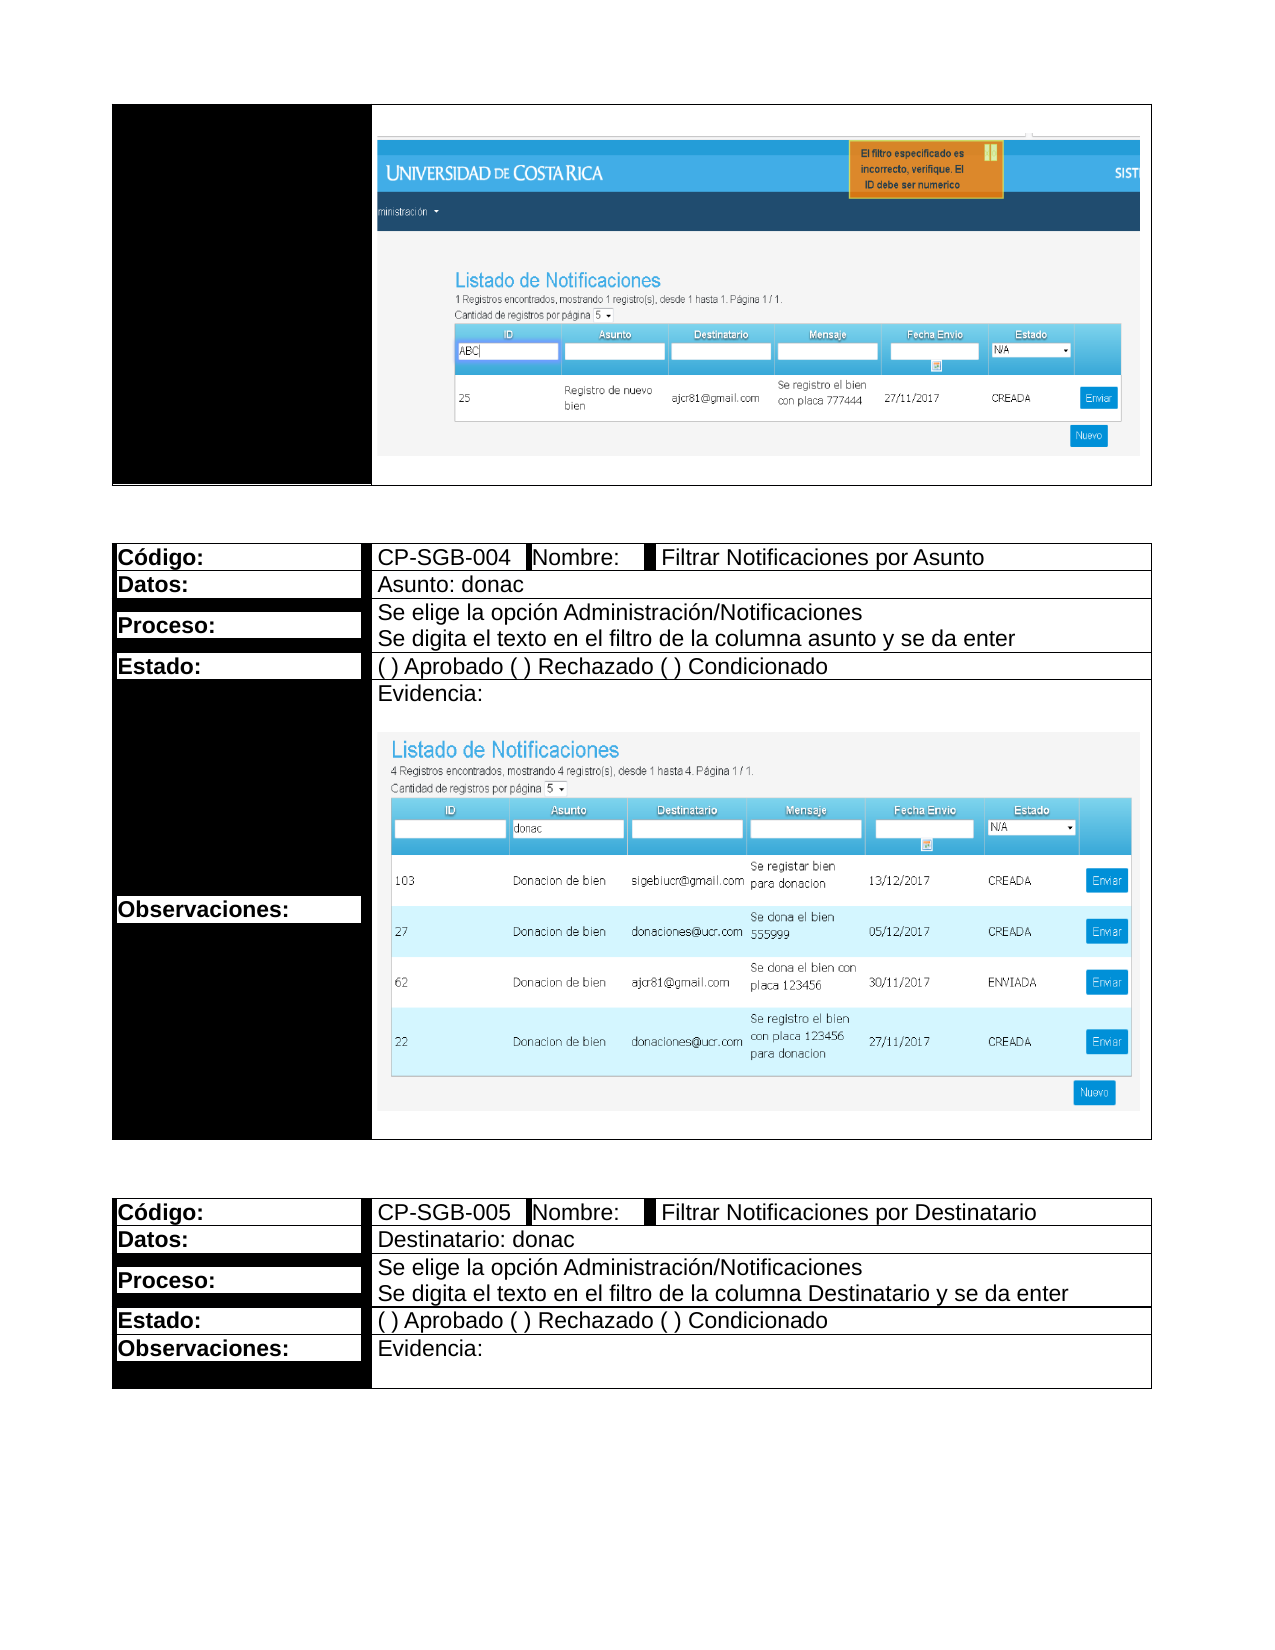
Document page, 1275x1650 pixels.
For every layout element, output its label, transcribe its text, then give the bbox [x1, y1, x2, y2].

table_header Filtrar Notificaciones por Destinatario [656, 1199, 1151, 1225]
table_cell [372, 105, 1151, 484]
table_cell ( ) Aprobado ( ) Rechazado ( ) Condicionado [372, 1308, 1151, 1334]
picture [377, 732, 1140, 1111]
table_cell Observaciones: [113, 680, 371, 1139]
table_header Nombre: [644, 1199, 655, 1225]
table_cell Datos: [361, 1226, 371, 1253]
table_header CP-SGB-005 [515, 1199, 526, 1225]
table_cell Se elige la opción Administración/Notificaciones Se digita el texto en el filtro de la columna asunto y se da enter [372, 599, 1151, 652]
table_cell Evidencia: [372, 680, 1151, 1139]
table_cell Destinatario: donac [372, 1226, 1151, 1253]
table_cell Datos: [361, 571, 371, 598]
table_cell Estado: [361, 653, 371, 679]
table_cell Estado: [361, 1308, 371, 1334]
table_cell Proceso: [113, 599, 371, 652]
table_header Código: [361, 1199, 371, 1225]
table_header Filtrar Notificaciones por Asunto [656, 544, 1151, 570]
table_cell Asunto: donac [372, 571, 1151, 598]
table_header Código: [361, 544, 371, 570]
table_cell Proceso: [113, 1254, 371, 1306]
table_cell Evidencia: [372, 1335, 1151, 1388]
table_cell Observaciones: [113, 1335, 371, 1388]
table_cell Se elige la opción Administración/Notificaciones Se digita el texto en el filtro de la columna Destinatario y se da enter [372, 1254, 1151, 1306]
table_cell Observaciones: [113, 105, 371, 484]
table_header CP-SGB-004 [515, 544, 526, 570]
table_cell ( ) Aprobado ( ) Rechazado ( ) Condicionado [372, 653, 1151, 679]
table_header Nombre: [644, 544, 655, 570]
picture [377, 133, 1140, 456]
